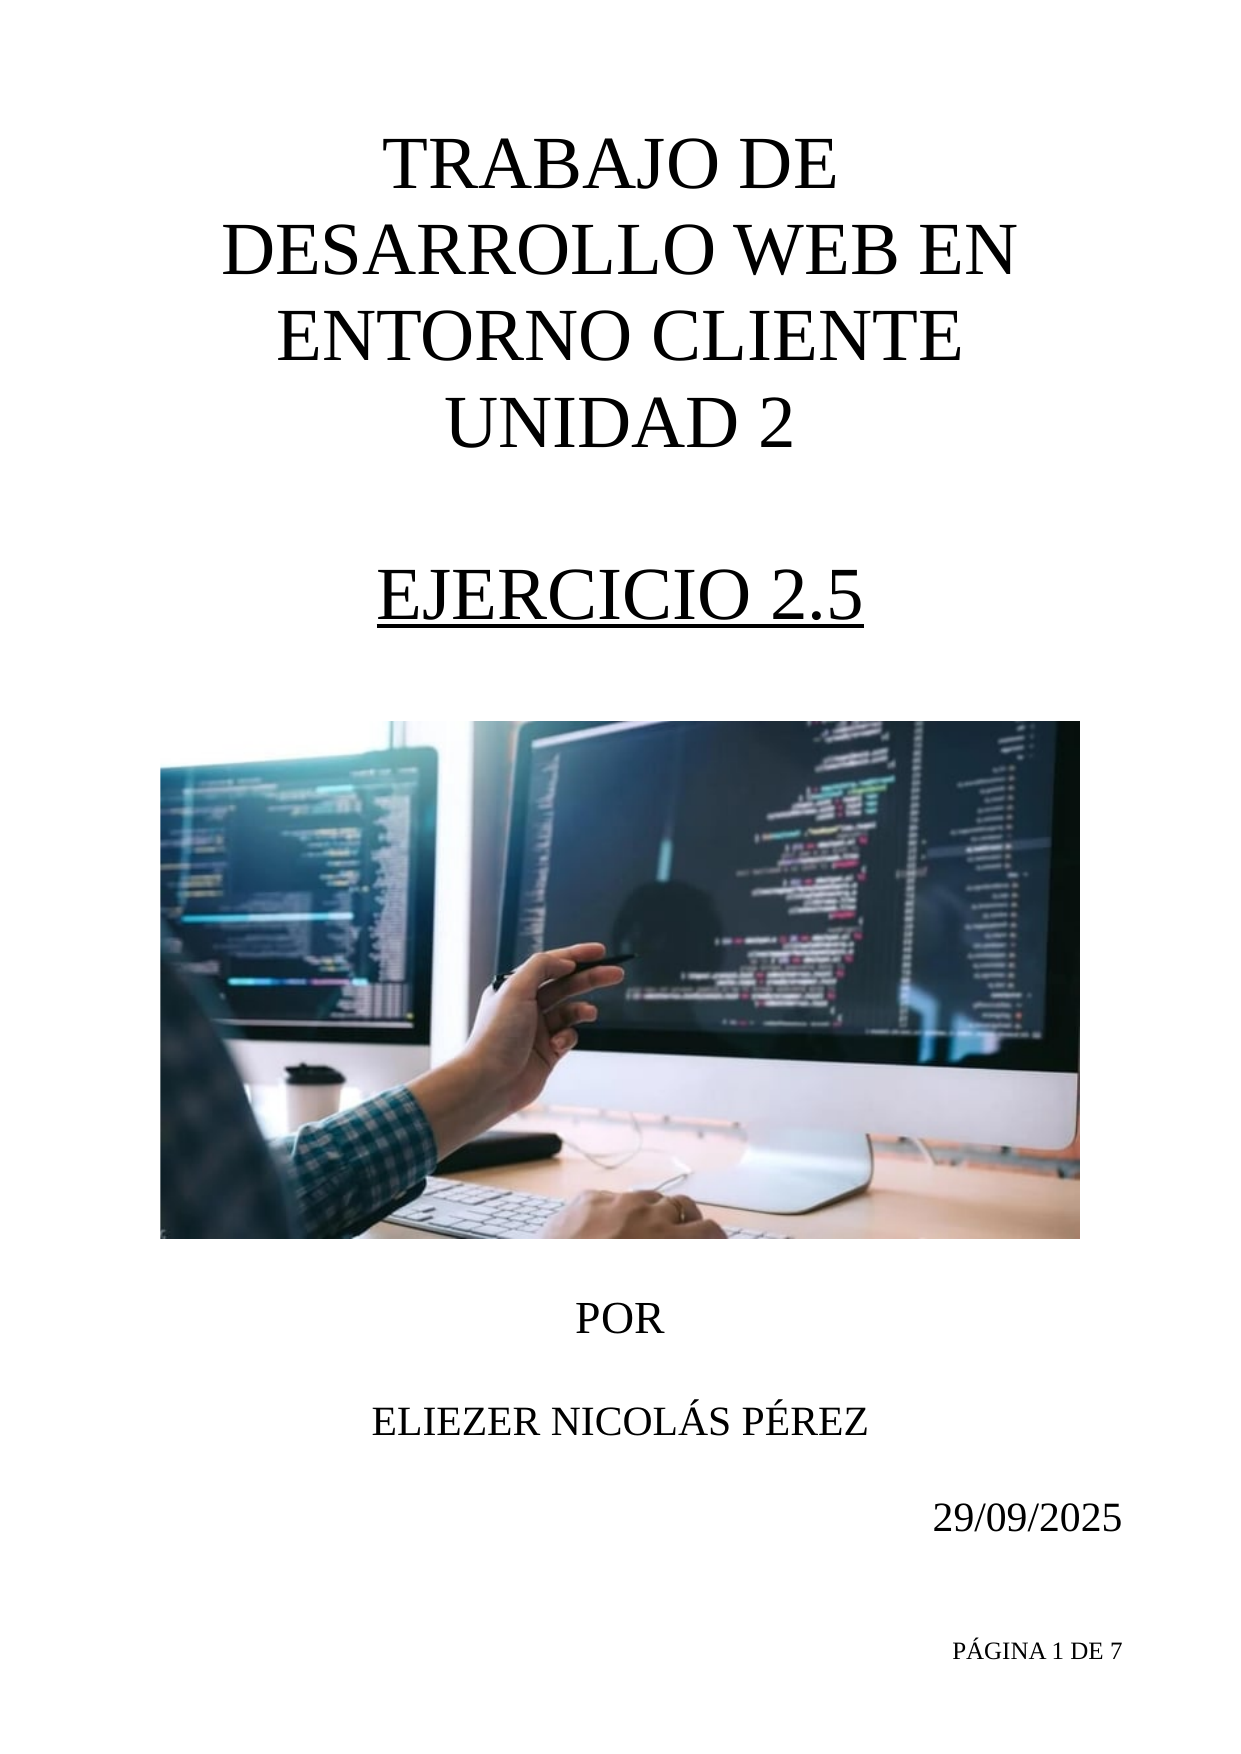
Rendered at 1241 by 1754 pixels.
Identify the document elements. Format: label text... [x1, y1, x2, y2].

text DESARROLLO WEB EN ENTORNO CLIENTE [118, 204, 1122, 377]
text POR [118, 1291, 1122, 1343]
text EJERCICIO 2.5 [118, 549, 1122, 636]
text 29/09/2025 [118, 1492, 1122, 1540]
text TRABAJO DE [118, 118, 1122, 204]
text UNIDAD 2 [118, 377, 1122, 463]
text ELIEZER NICOLÁS PÉREZ [118, 1396, 1122, 1444]
picture [160, 721, 1080, 1239]
